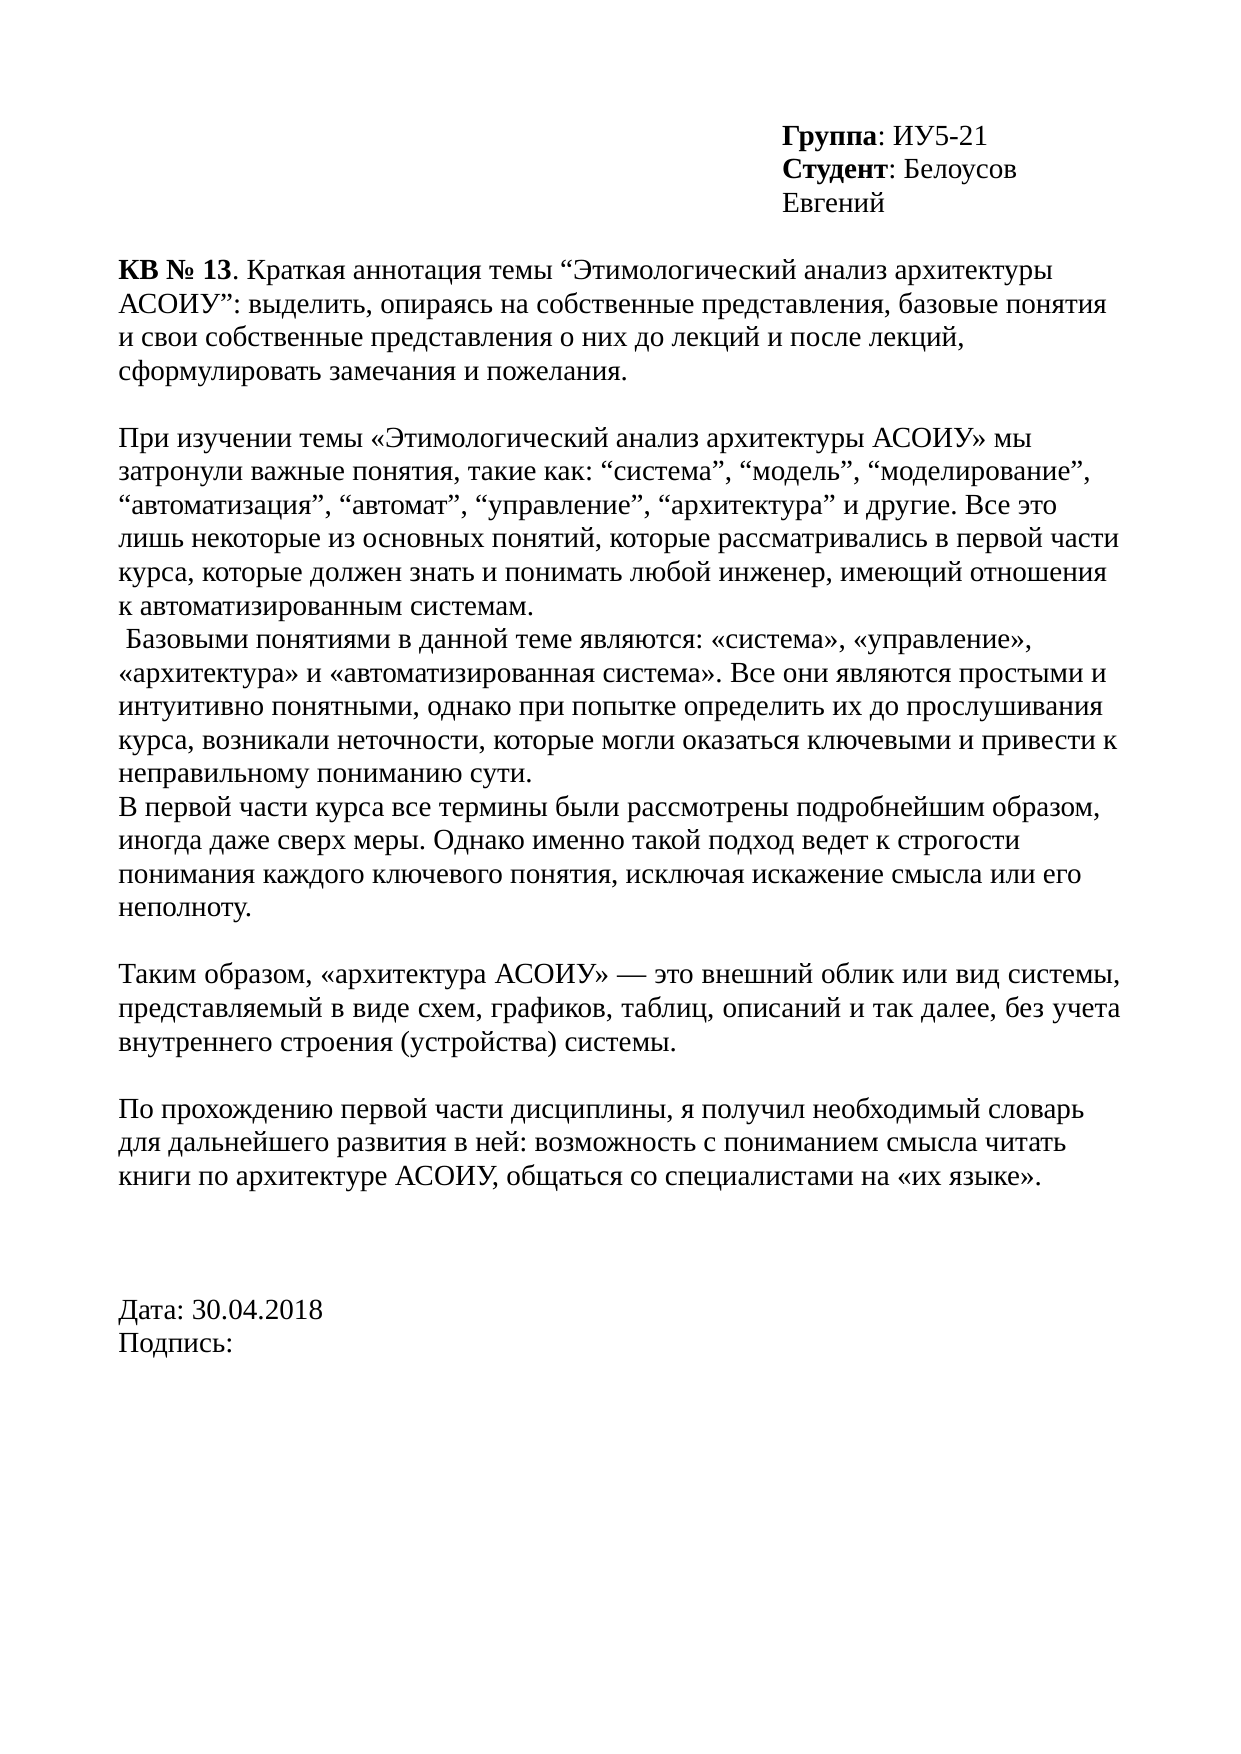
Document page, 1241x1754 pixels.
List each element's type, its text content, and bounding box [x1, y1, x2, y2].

text При изучении темы «Этимологический анализ архитектуры АСОИУ» мы затронули важные понятия, такие как: “система”, “модель”, “моделирование”, “автоматизация”, “автомат”, “управление”, “архитектура” и другие. Все это лишь некоторые из основных понятий, которые рассматривались в первой части курса, которые должен знать и понимать любой инженер, имеющий отношения к автоматизированным системам. [118, 420, 1122, 621]
text Таким образом, «архитектура АСОИУ» — это внешний облик или вид системы, представляемый в виде схем, графиков, таблиц, описаний и так далее, без учета внутреннего строения (устройства) системы. [118, 957, 1122, 1057]
text Дата: 30.04.2018 [118, 1292, 1122, 1326]
text Подпись: [118, 1326, 1122, 1359]
text Группа: ИУ5-21 [782, 118, 1122, 152]
text По прохождению первой части дисциплины, я получил необходимый словарь для дальнейшего развития в ней: возможность с пониманием смысла читать книги по архитектуре АСОИУ, общаться со специалистами на «их языке». [118, 1091, 1122, 1191]
text КВ № 13. Краткая аннотация темы “Этимологический анализ архитектуры АСОИУ”: выделить, опираясь на собственные представления, базовые понятия и свои собственные представления о них до лекций и после лекций, сформулировать замечания и пожелания. [118, 252, 1122, 386]
text В первой части курса все термины были рассмотрены подробнейшим образом, иногда даже сверх меры. Однако именно такой подход ведет к строгости понимания каждого ключевого понятия, исключая искажение смысла или его неполноту. [118, 789, 1122, 923]
text Базовыми понятиями в данной теме являются: «система», «управление», «архитектура» и «автоматизированная система». Все они являются простыми и интуитивно понятными, однако при попытке определить их до прослушивания курса, возникали неточности, которые могли оказаться ключевыми и привести к неправильному пониманию сути. [118, 621, 1122, 789]
text Студент: Белоусов Евгений [782, 152, 1122, 219]
